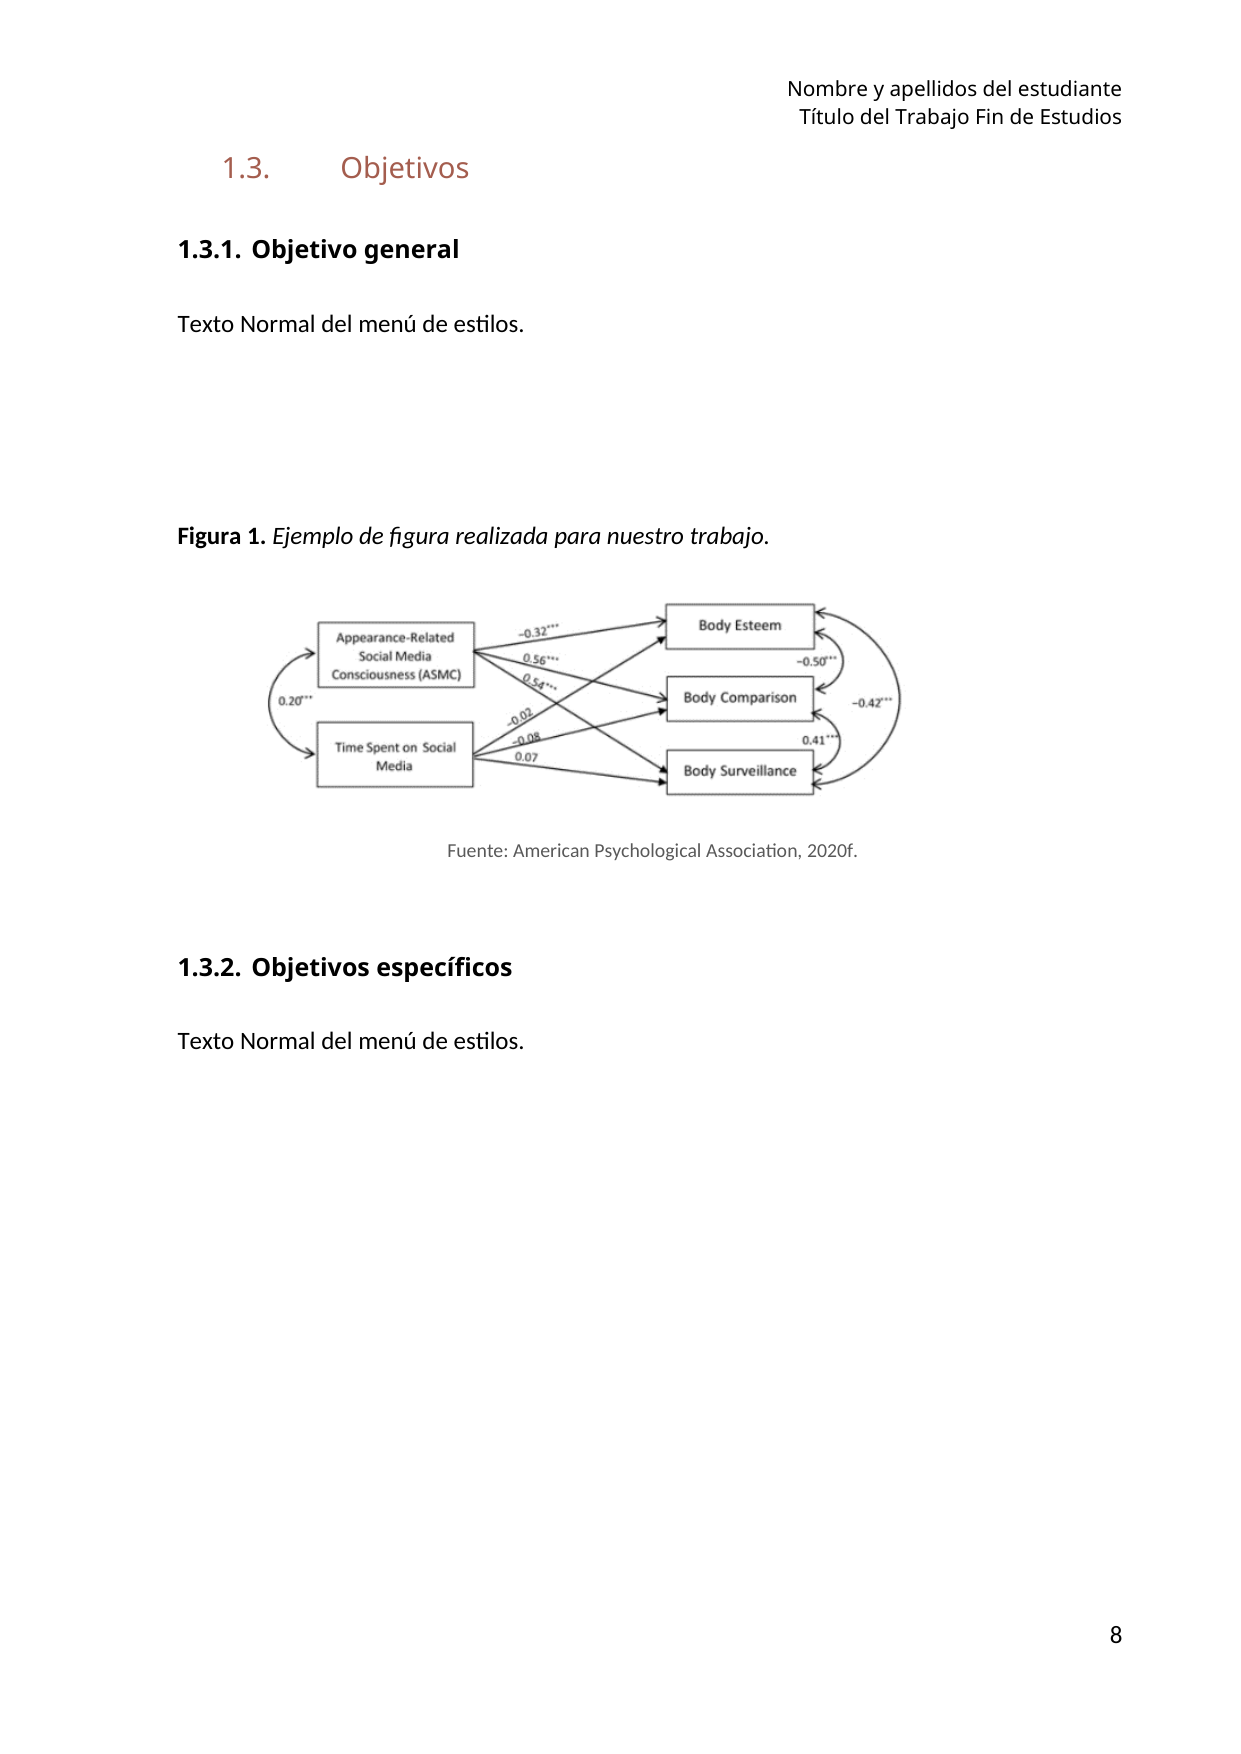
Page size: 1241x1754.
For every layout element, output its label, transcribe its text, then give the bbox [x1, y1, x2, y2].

text Texto Normal del menú de estilos. [177, 308, 1122, 339]
subtitle Objetivo general [177, 232, 1122, 266]
text Fuente: American Psychological Association, 2020f. [165, 838, 1144, 863]
picture [242, 578, 1068, 835]
text Figura 1. Ejemplo de figura realizada para nuestro trabajo. [177, 520, 1122, 551]
text Texto Normal del menú de estilos. [177, 1025, 1122, 1056]
subtitle Objetivos específicos [177, 949, 1122, 983]
subtitle Objetivos [221, 148, 1122, 187]
